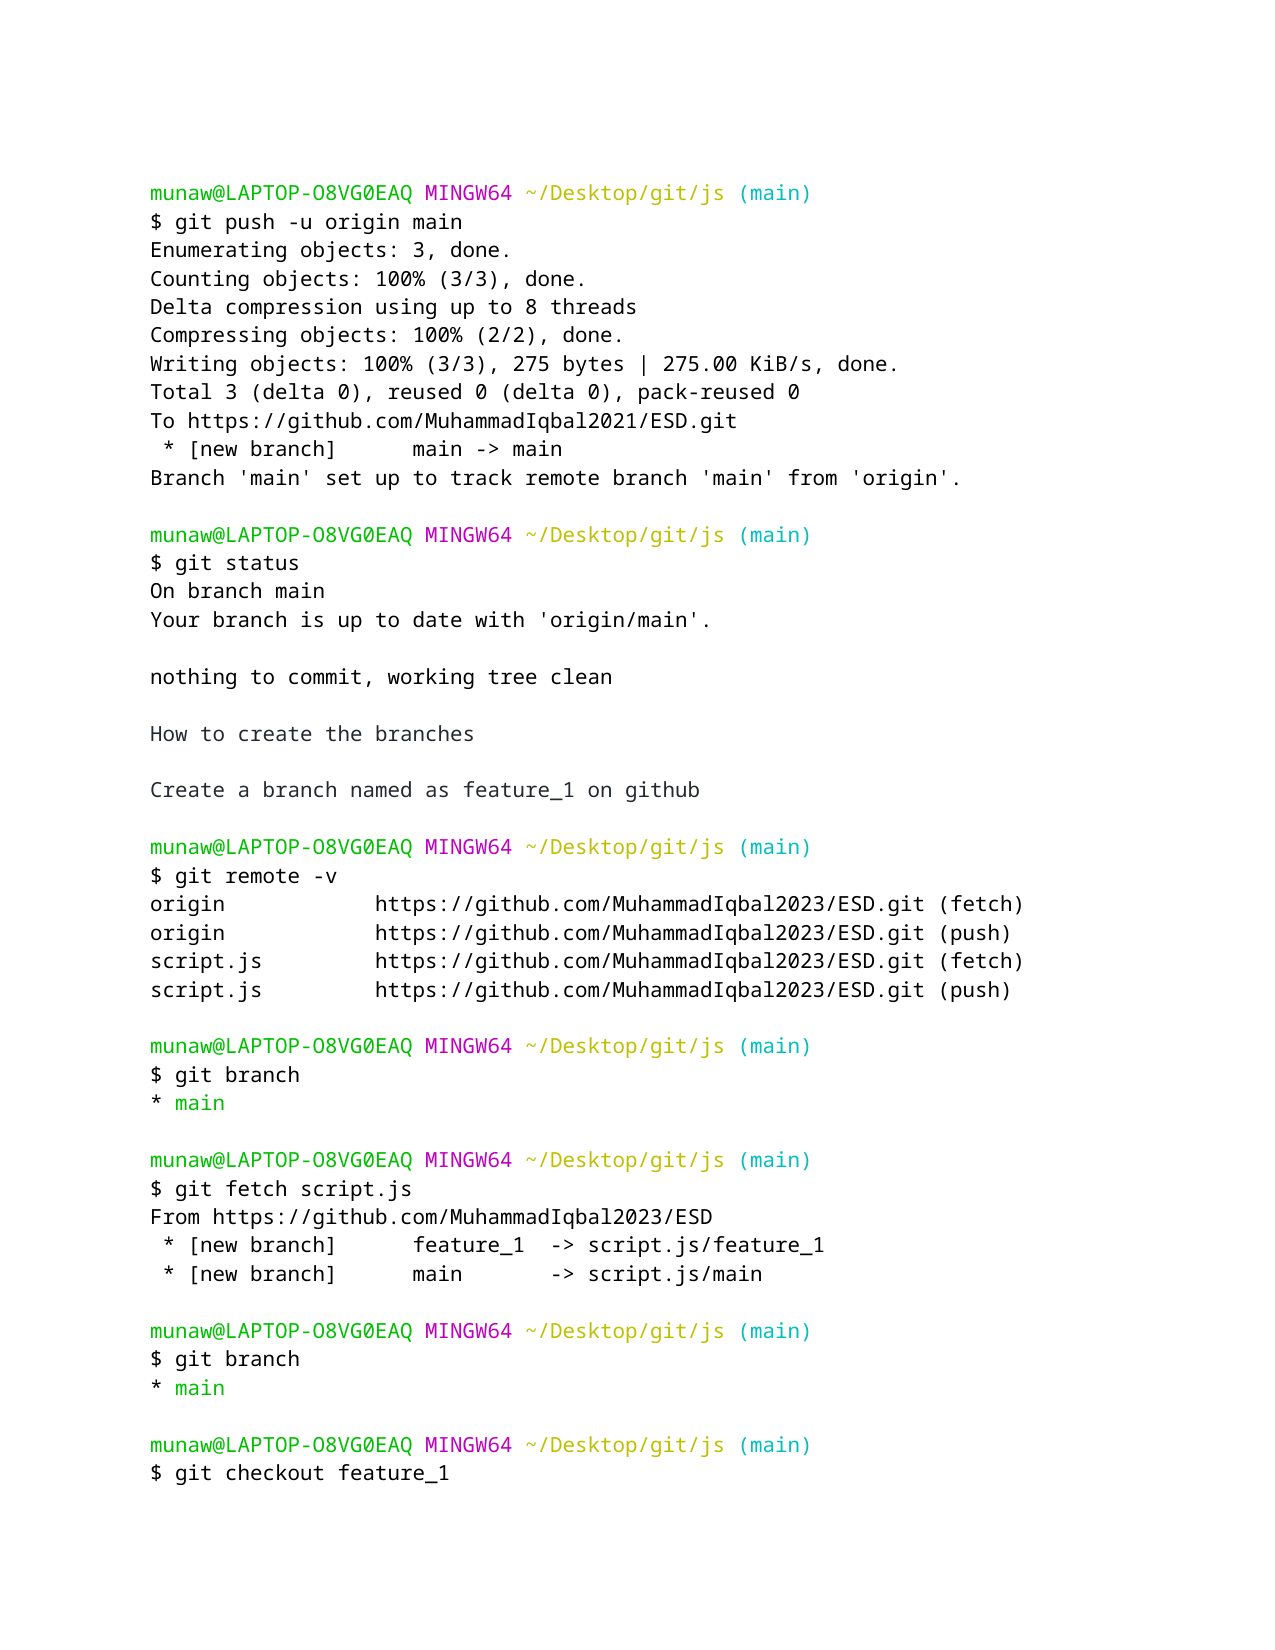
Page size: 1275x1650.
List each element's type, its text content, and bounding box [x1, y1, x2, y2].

text Total 3 (delta 0), reused 0 (delta 0), pack-reused 0 [150, 377, 1125, 406]
text $ git status [150, 548, 1125, 577]
text Enumerating objects: 3, done. [150, 235, 1125, 264]
text $ git branch [150, 1344, 1125, 1373]
text munaw@LAPTOP-O8VG0EAQ MINGW64 ~/Desktop/git/js (main) [150, 1145, 1125, 1174]
text * [new branch] main -> main [150, 434, 1125, 463]
text $ git branch [150, 1060, 1125, 1088]
text munaw@LAPTOP-O8VG0EAQ MINGW64 ~/Desktop/git/js (main) [150, 1430, 1125, 1458]
text $ git push -u origin main [150, 207, 1125, 235]
text script.js https://github.com/MuhammadIqbal2023/ESD.git (push) [150, 975, 1125, 1003]
text Writing objects: 100% (3/3), 275 bytes | 275.00 KiB/s, done. [150, 349, 1125, 377]
text Create a branch named as feature_1 on github [150, 776, 1125, 804]
text $ git fetch script.js [150, 1174, 1125, 1202]
text On branch main [150, 577, 1125, 605]
text How to create the branches [150, 719, 1125, 747]
text Counting objects: 100% (3/3), done. [150, 264, 1125, 292]
text nothing to commit, working tree clean [150, 662, 1125, 690]
text script.js https://github.com/MuhammadIqbal2023/ESD.git (fetch) [150, 946, 1125, 975]
text * [new branch] main -> script.js/main [150, 1259, 1125, 1287]
text From https://github.com/MuhammadIqbal2023/ESD [150, 1202, 1125, 1231]
text origin https://github.com/MuhammadIqbal2023/ESD.git (push) [150, 918, 1125, 946]
text * [new branch] feature_1 -> script.js/feature_1 [150, 1231, 1125, 1259]
text * main [150, 1373, 1125, 1401]
text Your branch is up to date with 'origin/main'. [150, 605, 1125, 633]
text munaw@LAPTOP-O8VG0EAQ MINGW64 ~/Desktop/git/js (main) [150, 520, 1125, 548]
text munaw@LAPTOP-O8VG0EAQ MINGW64 ~/Desktop/git/js (main) [150, 1316, 1125, 1344]
text Compressing objects: 100% (2/2), done. [150, 321, 1125, 349]
text munaw@LAPTOP-O8VG0EAQ MINGW64 ~/Desktop/git/js (main) [150, 832, 1125, 861]
text munaw@LAPTOP-O8VG0EAQ MINGW64 ~/Desktop/git/js (main) [150, 1032, 1125, 1060]
text To https://github.com/MuhammadIqbal2021/ESD.git [150, 406, 1125, 434]
text Branch 'main' set up to track remote branch 'main' from 'origin'. [150, 463, 1125, 491]
text $ git remote -v [150, 861, 1125, 889]
text $ git checkout feature_1 [150, 1458, 1125, 1487]
text munaw@LAPTOP-O8VG0EAQ MINGW64 ~/Desktop/git/js (main) [150, 178, 1125, 207]
text origin https://github.com/MuhammadIqbal2023/ESD.git (fetch) [150, 889, 1125, 918]
text * main [150, 1088, 1125, 1117]
text Delta compression using up to 8 threads [150, 292, 1125, 321]
